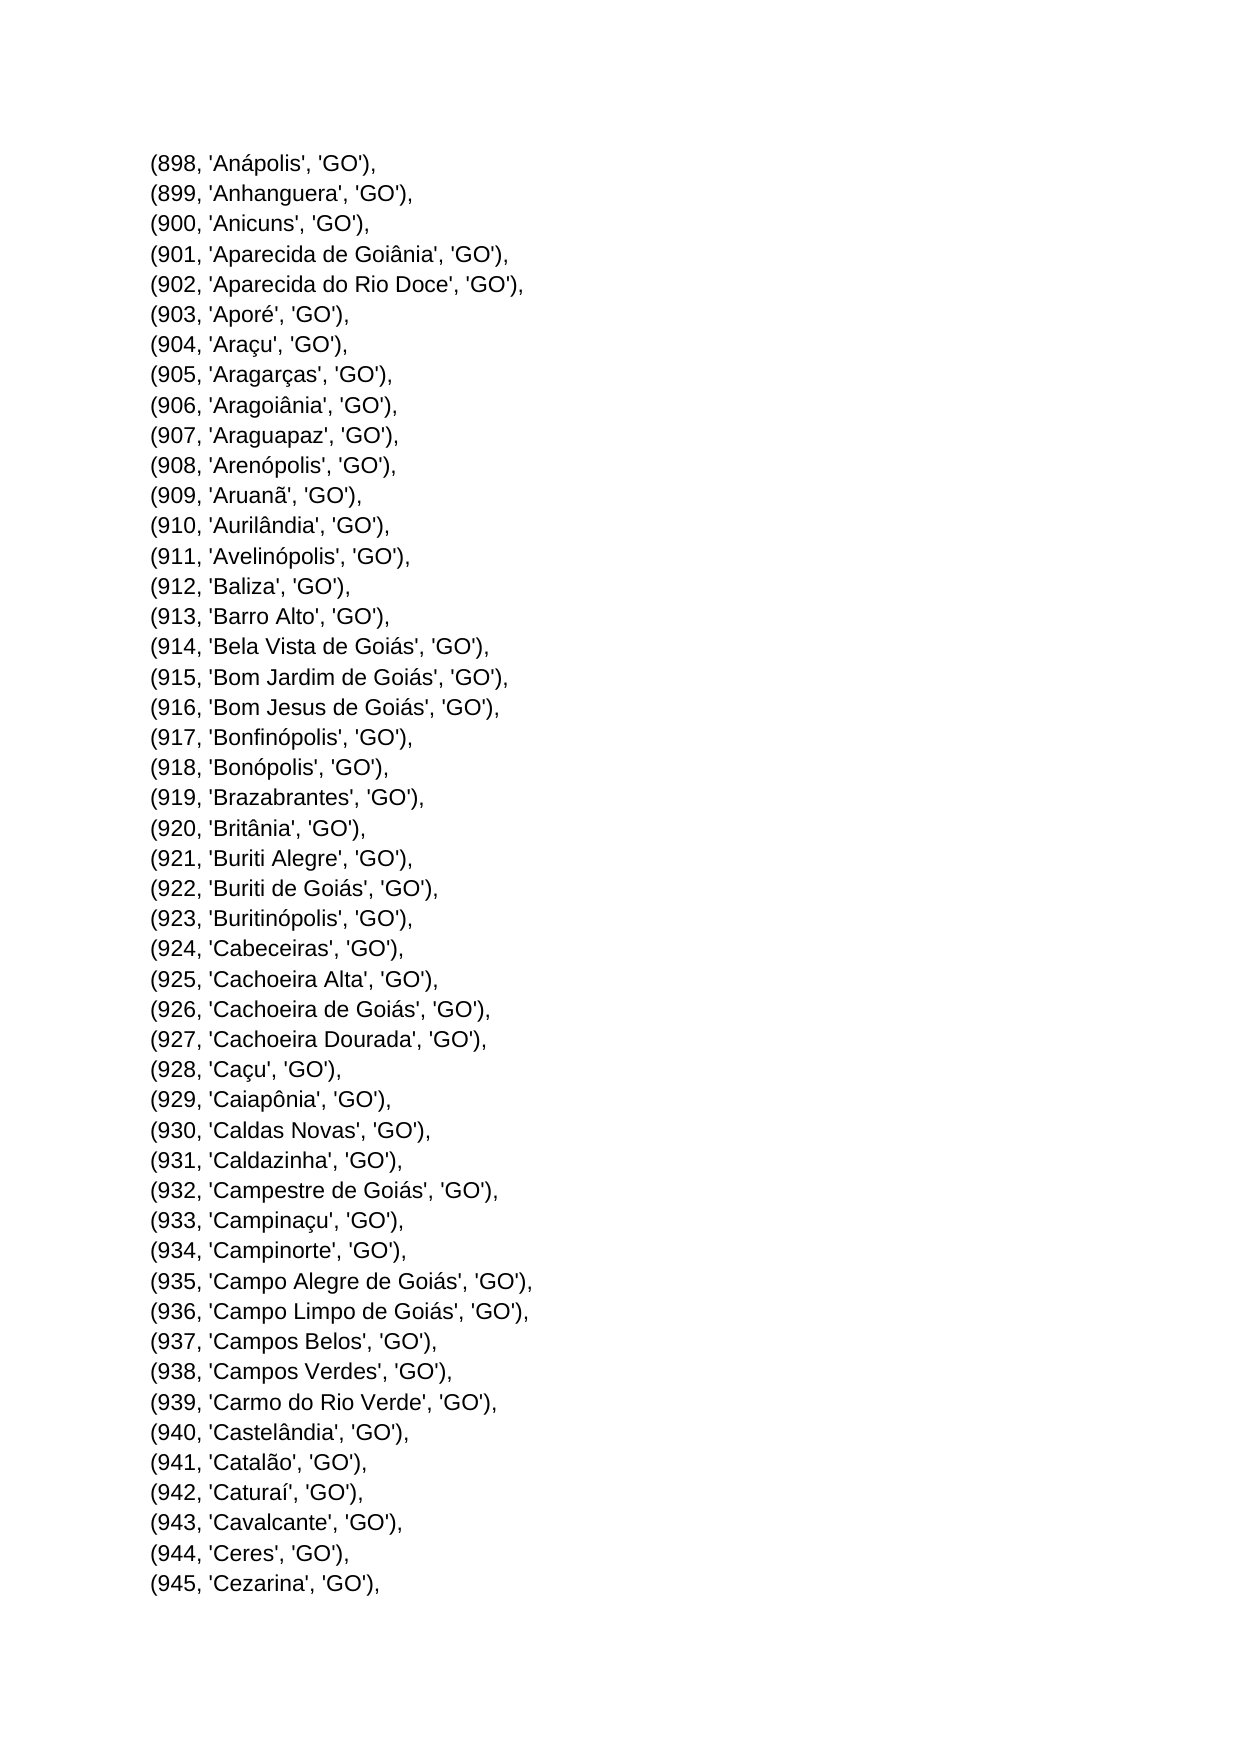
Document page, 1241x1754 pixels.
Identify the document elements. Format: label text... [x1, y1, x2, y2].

text (927, 'Cachoeira Dourada', 'GO'), [150, 1026, 1090, 1052]
text (905, 'Aragarças', 'GO'), [150, 361, 1090, 388]
text (939, 'Carmo do Rio Verde', 'GO'), [150, 1388, 1090, 1415]
text (937, 'Campos Belos', 'GO'), [150, 1328, 1090, 1354]
text (926, 'Cachoeira de Goiás', 'GO'), [150, 996, 1090, 1022]
text (904, 'Araçu', 'GO'), [150, 331, 1090, 358]
text (925, 'Cachoeira Alta', 'GO'), [150, 966, 1090, 992]
text (936, 'Campo Limpo de Goiás', 'GO'), [150, 1298, 1090, 1324]
text (901, 'Aparecida de Goiânia', 'GO'), [150, 241, 1090, 267]
text (917, 'Bonfinópolis', 'GO'), [150, 724, 1090, 750]
text (902, 'Aparecida do Rio Doce', 'GO'), [150, 271, 1090, 297]
text (931, 'Caldazinha', 'GO'), [150, 1147, 1090, 1173]
text (935, 'Campo Alegre de Goiás', 'GO'), [150, 1268, 1090, 1294]
text (912, 'Baliza', 'GO'), [150, 573, 1090, 599]
text (915, 'Bom Jardim de Goiás', 'GO'), [150, 663, 1090, 690]
text (942, 'Caturaí', 'GO'), [150, 1479, 1090, 1506]
text (910, 'Aurilândia', 'GO'), [150, 512, 1090, 539]
text (932, 'Campestre de Goiás', 'GO'), [150, 1177, 1090, 1203]
text (924, 'Cabeceiras', 'GO'), [150, 935, 1090, 962]
text (940, 'Castelândia', 'GO'), [150, 1419, 1090, 1445]
text (928, 'Caçu', 'GO'), [150, 1056, 1090, 1083]
text (916, 'Bom Jesus de Goiás', 'GO'), [150, 694, 1090, 720]
text (913, 'Barro Alto', 'GO'), [150, 603, 1090, 629]
text (929, 'Caiapônia', 'GO'), [150, 1086, 1090, 1113]
text (919, 'Brazabrantes', 'GO'), [150, 784, 1090, 811]
text (920, 'Britânia', 'GO'), [150, 814, 1090, 841]
text (911, 'Avelinópolis', 'GO'), [150, 543, 1090, 569]
text (923, 'Buritinópolis', 'GO'), [150, 905, 1090, 932]
text (933, 'Campinaçu', 'GO'), [150, 1207, 1090, 1234]
text (921, 'Buriti Alegre', 'GO'), [150, 845, 1090, 871]
text (938, 'Campos Verdes', 'GO'), [150, 1358, 1090, 1385]
text (909, 'Aruanã', 'GO'), [150, 482, 1090, 509]
text (907, 'Araguapaz', 'GO'), [150, 422, 1090, 448]
text (899, 'Anhanguera', 'GO'), [150, 180, 1090, 207]
text (943, 'Cavalcante', 'GO'), [150, 1509, 1090, 1536]
text (941, 'Catalão', 'GO'), [150, 1449, 1090, 1475]
text (906, 'Aragoiânia', 'GO'), [150, 392, 1090, 418]
text (944, 'Ceres', 'GO'), [150, 1539, 1090, 1566]
text (900, 'Anicuns', 'GO'), [150, 210, 1090, 237]
text (903, 'Aporé', 'GO'), [150, 301, 1090, 327]
text (922, 'Buriti de Goiás', 'GO'), [150, 875, 1090, 901]
text (914, 'Bela Vista de Goiás', 'GO'), [150, 633, 1090, 660]
text (945, 'Cezarina', 'GO'), [150, 1570, 1090, 1596]
text (930, 'Caldas Novas', 'GO'), [150, 1117, 1090, 1143]
text (934, 'Campinorte', 'GO'), [150, 1237, 1090, 1264]
text (908, 'Arenópolis', 'GO'), [150, 452, 1090, 478]
text (898, 'Anápolis', 'GO'), [150, 150, 1090, 176]
text (918, 'Bonópolis', 'GO'), [150, 754, 1090, 781]
